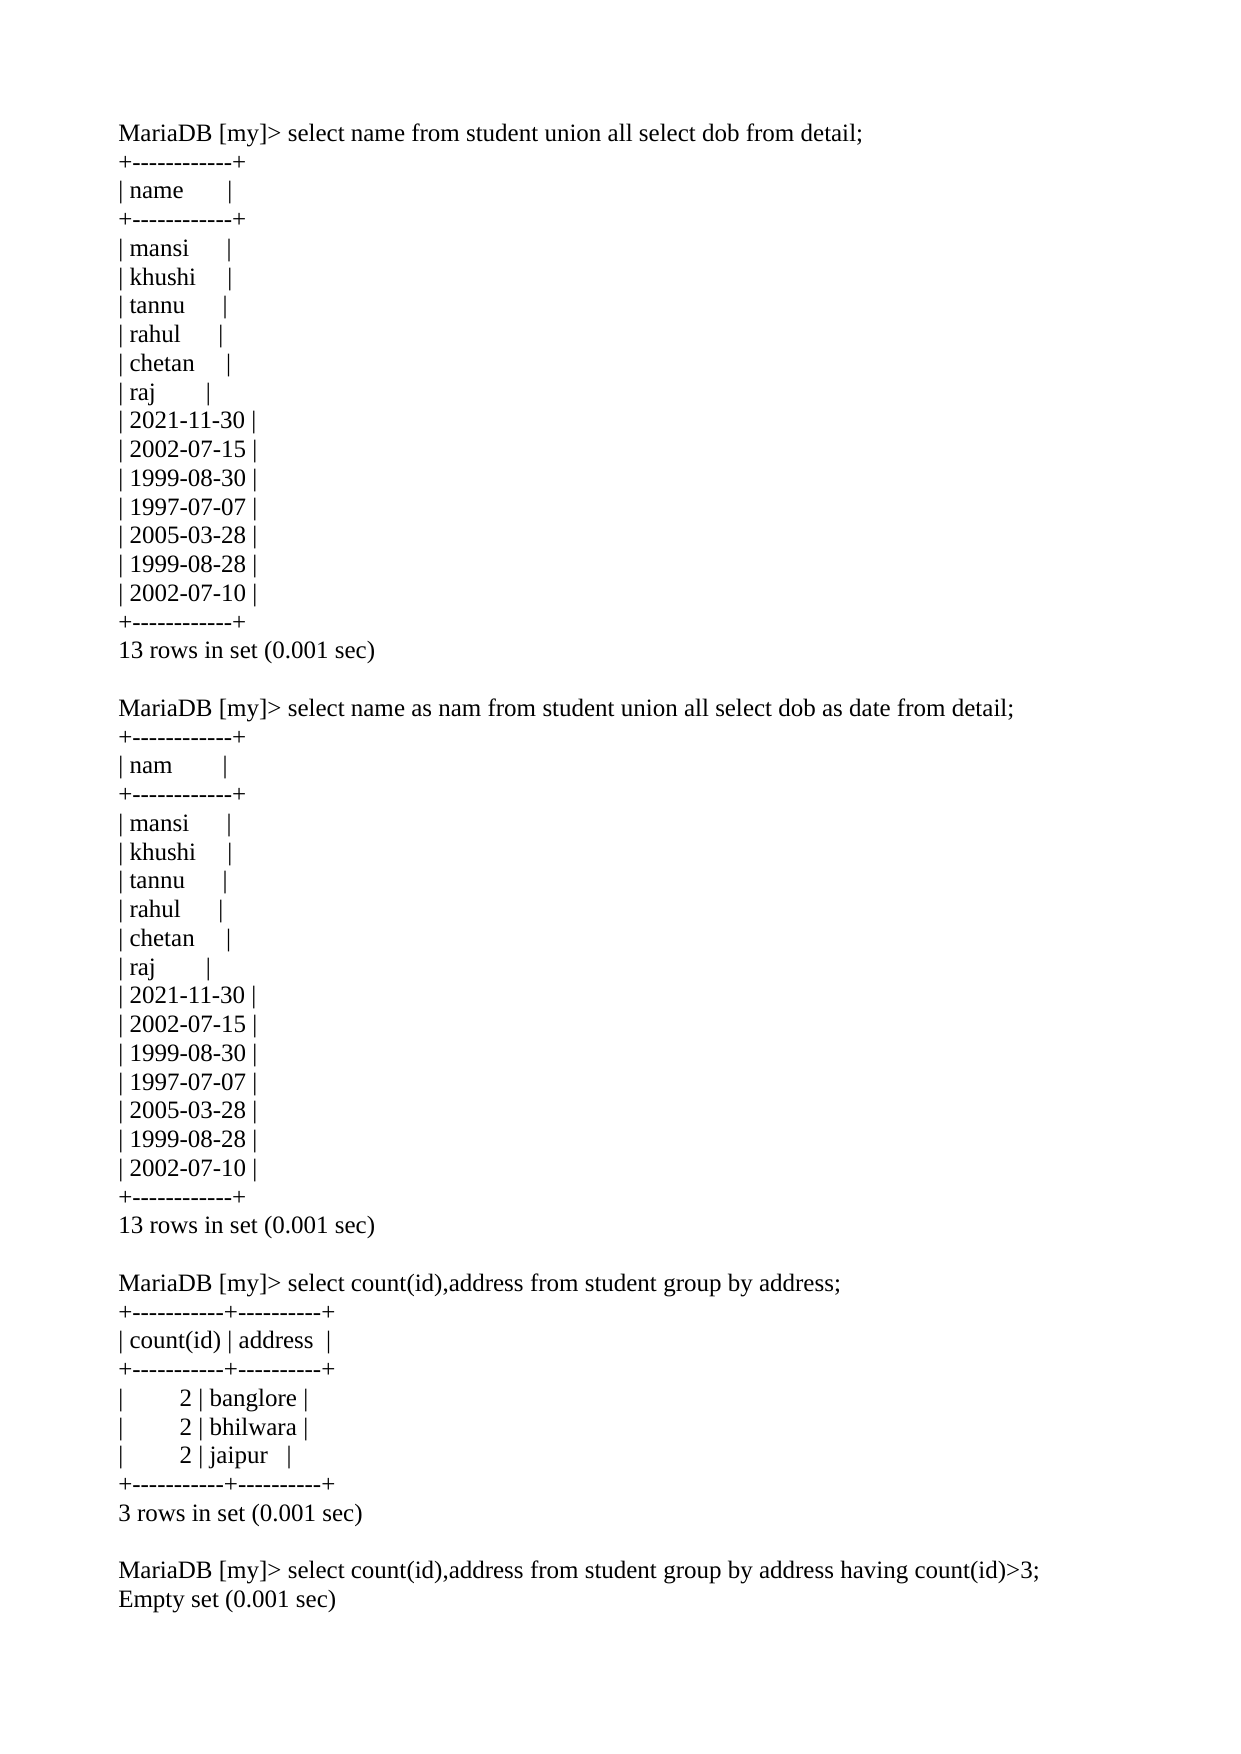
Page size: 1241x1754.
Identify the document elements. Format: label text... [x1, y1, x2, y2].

text | 2005-03-28 | [118, 521, 1122, 549]
text | 2021-11-30 | [118, 981, 1122, 1009]
text | 1999-08-30 | [118, 463, 1122, 492]
text | count(id) | address | [118, 1326, 1122, 1354]
text | 1999-08-28 | [118, 1124, 1122, 1153]
text Empty set (0.001 sec) [118, 1584, 1122, 1613]
text | 2 | banglore | [118, 1383, 1122, 1412]
text | 2002-07-10 | [118, 1153, 1122, 1182]
text +------------+ [118, 1182, 1122, 1211]
text | 2002-07-15 | [118, 1009, 1122, 1038]
text MariaDB [my]> select name as nam from student union all select dob as date from detail; [118, 693, 1122, 722]
text MariaDB [my]> select count(id),address from student group by address having count(id)>3; [118, 1556, 1122, 1584]
text | 2005-03-28 | [118, 1096, 1122, 1124]
text +------------+ [118, 779, 1122, 808]
text | khushi | [118, 262, 1122, 291]
text | name | [118, 176, 1122, 204]
text | nam | [118, 751, 1122, 779]
text | khushi | [118, 837, 1122, 866]
text | 2021-11-30 | [118, 406, 1122, 434]
text +------------+ [118, 147, 1122, 176]
text | 2002-07-10 | [118, 578, 1122, 607]
text | 1999-08-28 | [118, 549, 1122, 578]
text | 2002-07-15 | [118, 434, 1122, 463]
text 13 rows in set (0.001 sec) [118, 1211, 1122, 1239]
text +------------+ [118, 722, 1122, 751]
text | 2 | jaipur | [118, 1441, 1122, 1469]
text MariaDB [my]> select count(id),address from student group by address; [118, 1268, 1122, 1297]
text | raj | [118, 377, 1122, 406]
text | 1997-07-07 | [118, 492, 1122, 521]
text +-----------+----------+ [118, 1354, 1122, 1383]
text | tannu | [118, 866, 1122, 894]
text | raj | [118, 952, 1122, 981]
text | 1999-08-30 | [118, 1038, 1122, 1067]
text +------------+ [118, 204, 1122, 233]
text MariaDB [my]> select name from student union all select dob from detail; [118, 118, 1122, 147]
text 3 rows in set (0.001 sec) [118, 1498, 1122, 1527]
text +------------+ [118, 607, 1122, 636]
text | rahul | [118, 894, 1122, 923]
text | mansi | [118, 233, 1122, 262]
text 13 rows in set (0.001 sec) [118, 636, 1122, 664]
text +-----------+----------+ [118, 1297, 1122, 1326]
text | chetan | [118, 348, 1122, 377]
text | tannu | [118, 291, 1122, 319]
text | rahul | [118, 319, 1122, 348]
text | 1997-07-07 | [118, 1067, 1122, 1096]
text | 2 | bhilwara | [118, 1412, 1122, 1441]
text | mansi | [118, 808, 1122, 837]
text | chetan | [118, 923, 1122, 952]
text +-----------+----------+ [118, 1469, 1122, 1498]
